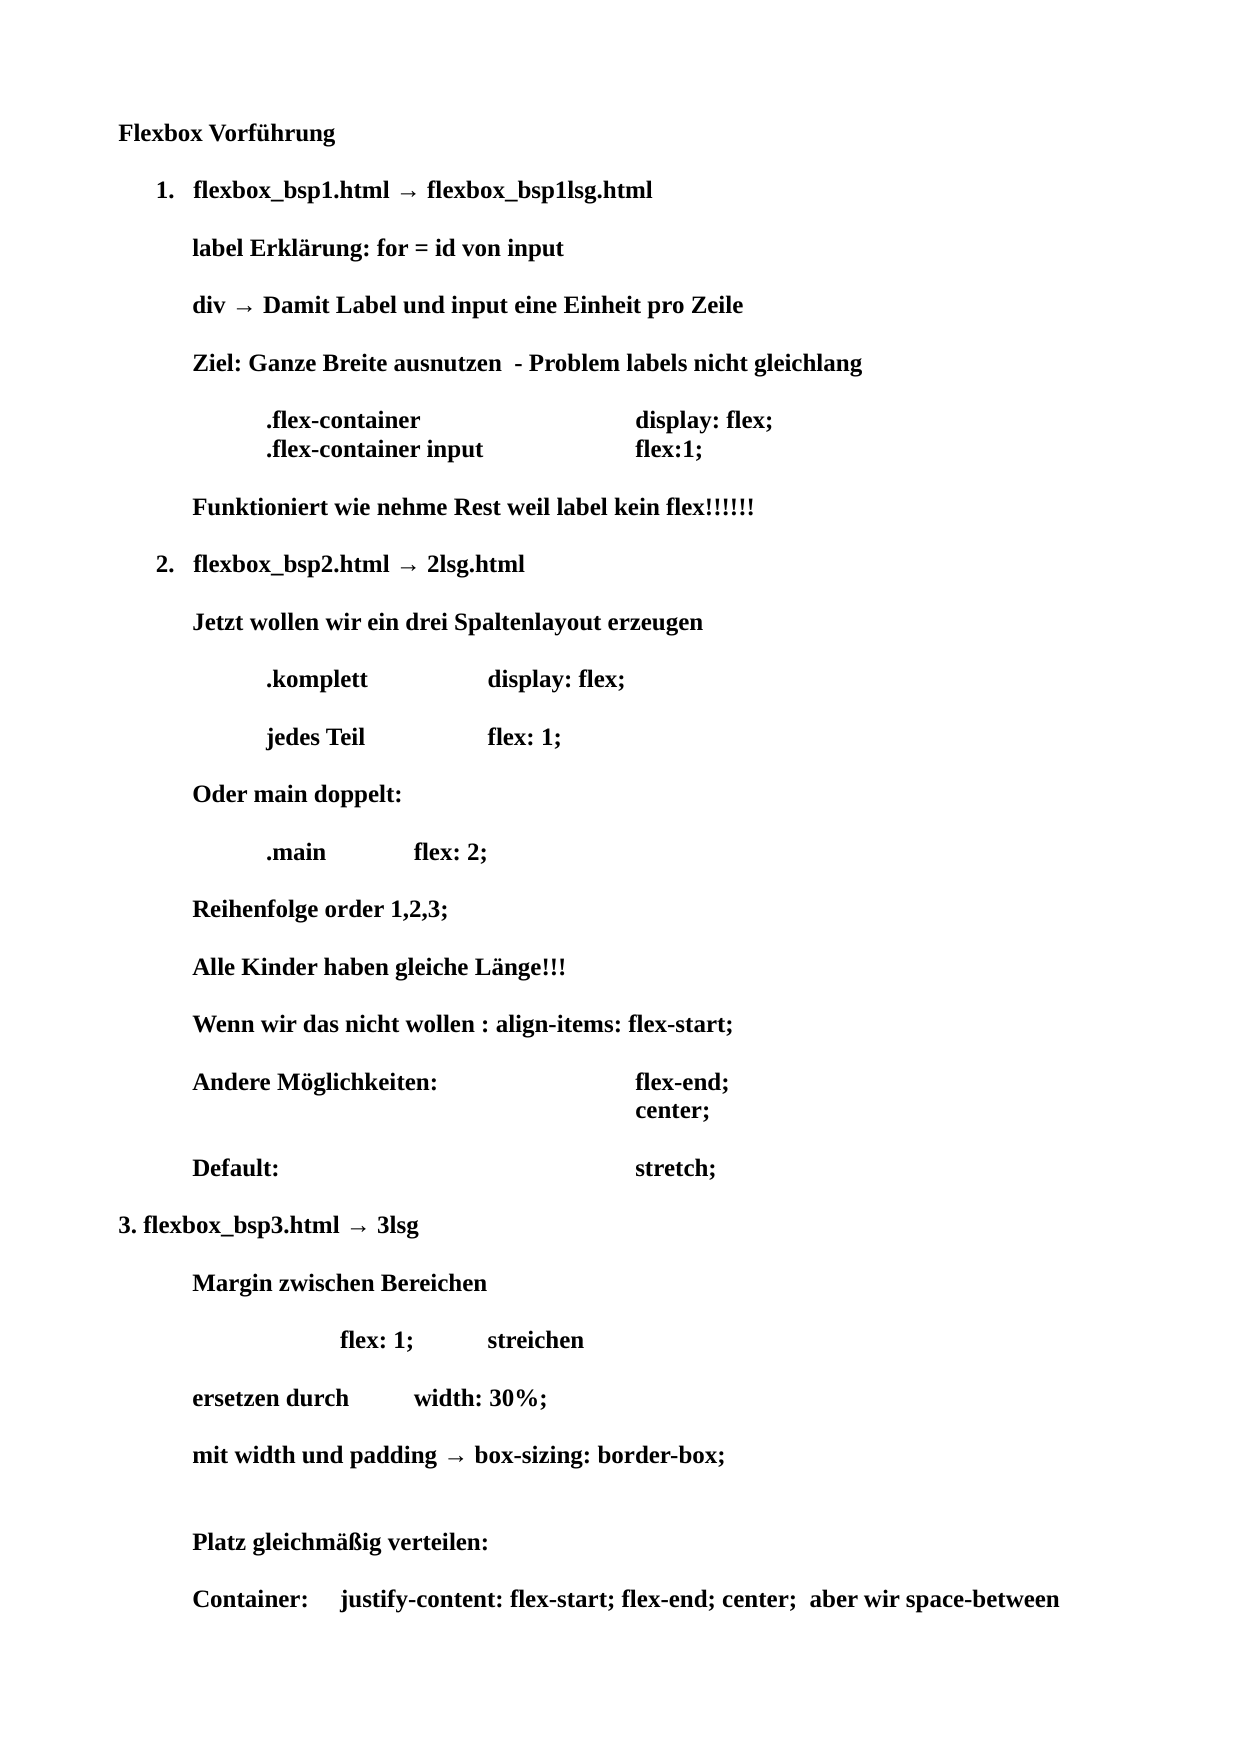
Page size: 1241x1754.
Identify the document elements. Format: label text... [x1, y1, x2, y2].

text label Erklärung: for = id von input [118, 233, 1122, 262]
text .flex-container input flex:1; [118, 434, 1122, 463]
text .main flex: 2; [118, 837, 1122, 866]
text center; [118, 1096, 1122, 1124]
text Platz gleichmäßig verteilen: [118, 1527, 1122, 1556]
text Andere Möglichkeiten: flex-end; [118, 1067, 1122, 1096]
text Ziel: Ganze Breite ausnutzen - Problem labels nicht gleichlang [118, 348, 1122, 377]
text Oder main doppelt: [118, 779, 1122, 808]
text .komplett display: flex; [118, 664, 1122, 693]
text .flex-container display: flex; [118, 406, 1122, 434]
text Default: stretch; [118, 1153, 1122, 1182]
text flex: 1; streichen [118, 1326, 1122, 1354]
list flexbox_bsp1.html → flexbox_bsp1lsg.html [156, 176, 1122, 204]
text Alle Kinder haben gleiche Länge!!! [118, 952, 1122, 981]
text 3. flexbox_bsp3.html → 3lsg [118, 1211, 1122, 1239]
text mit width und padding → box-sizing: border-box; [118, 1441, 1122, 1469]
text div → Damit Label und input eine Einheit pro Zeile [118, 291, 1122, 319]
text Reihenfolge order 1,2,3; [118, 894, 1122, 923]
text Margin zwischen Bereichen [118, 1268, 1122, 1297]
text Jetzt wollen wir ein drei Spaltenlayout erzeugen [118, 607, 1122, 636]
text Flexbox Vorführung [118, 118, 1122, 147]
text ersetzen durch width: 30%; [118, 1383, 1122, 1412]
text jedes Teil flex: 1; [118, 722, 1122, 751]
text Wenn wir das nicht wollen : align-items: flex-start; [118, 1009, 1122, 1038]
text Container: justify-content: flex-start; flex-end; center; aber wir space-between [118, 1584, 1122, 1613]
list flexbox_bsp2.html → 2lsg.html [156, 549, 1122, 578]
text Funktioniert wie nehme Rest weil label kein flex!!!!!! [118, 492, 1122, 521]
